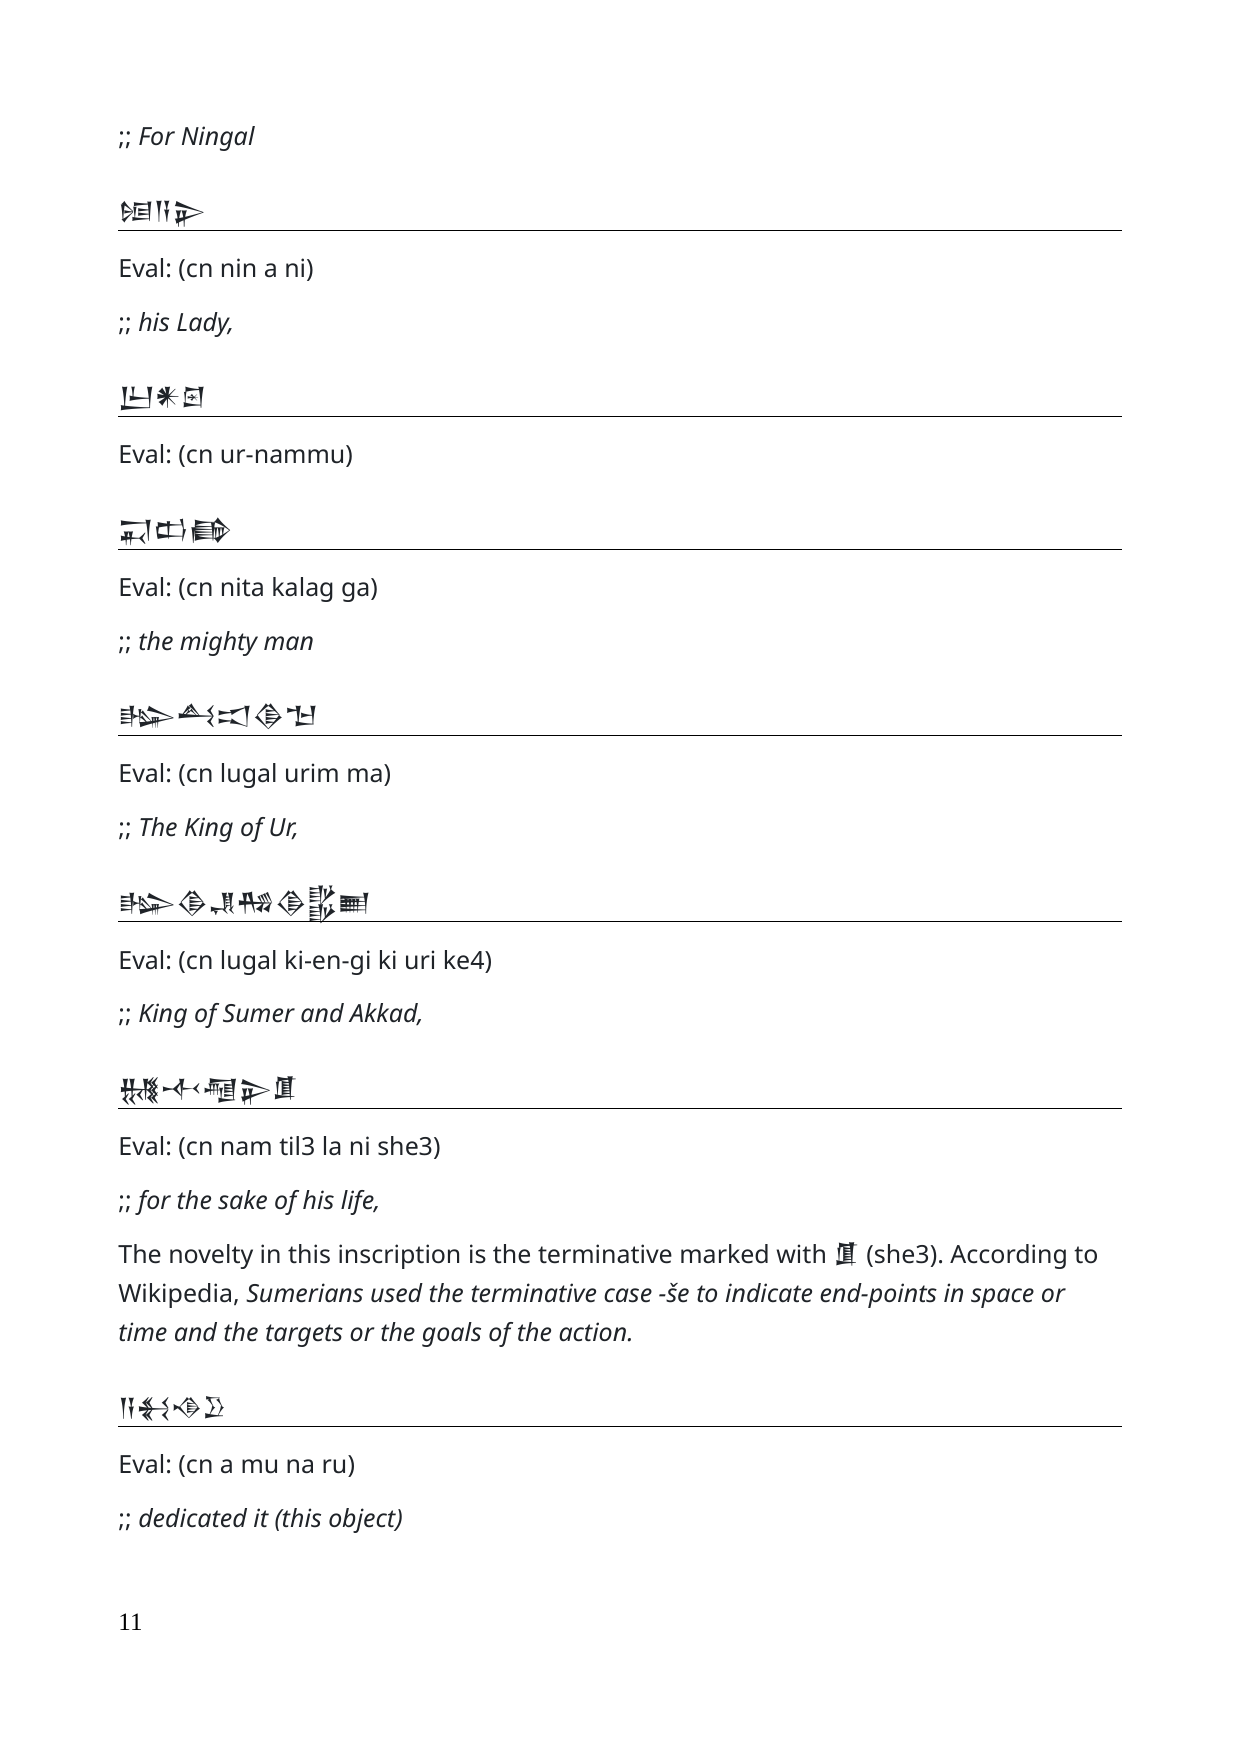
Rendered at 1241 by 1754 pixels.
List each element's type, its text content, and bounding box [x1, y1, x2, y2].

text Eval: (cn ur-nammu) [118, 437, 1122, 471]
subtitle 𒉆𒋾𒆷𒉌𒂠 [118, 1071, 1122, 1108]
text ;; The King of Ur, [118, 810, 1122, 844]
subtitle 𒈗𒆠𒂗𒄀𒆠𒌵𒆤 [118, 884, 1122, 921]
subtitle 𒈗𒋀𒀊𒆠𒈠 [118, 698, 1122, 735]
subtitle 𒌨𒀭𒇉 [118, 379, 1122, 416]
text ;; for the sake of his life, [118, 1182, 1122, 1217]
text Eval: (cn lugal ki-en-gi ki uri ke4) [118, 942, 1122, 976]
text Eval: (cn lugal urim ma) [118, 756, 1122, 790]
text Eval: (cn nin a ni) [118, 251, 1122, 285]
text ;; For Ningal [118, 118, 1122, 152]
text ;; dedicated it (this object) [118, 1501, 1122, 1535]
text Eval: (cn nita kalag ga) [118, 570, 1122, 604]
text The novelty in this inscription is the terminative marked with 𒂠 (she3). According to Wikipedia, Sumerians used the terminative case -še to indicate end-points in space or time and the targets or the goals of the action. [118, 1236, 1122, 1349]
text Eval: (cn nam til3 la ni she3) [118, 1129, 1122, 1163]
subtitle 𒎏𒀀𒉌 [118, 193, 1122, 230]
subtitle 𒍑𒆗𒂵 [118, 512, 1122, 549]
subtitle 𒀀𒈬𒈾𒊒 [118, 1389, 1122, 1426]
text Eval: (cn a mu na ru) [118, 1447, 1122, 1481]
text ;; the mighty man [118, 623, 1122, 657]
text ;; King of Sumer and Akkad, [118, 996, 1122, 1030]
text ;; his Lady, [118, 304, 1122, 338]
